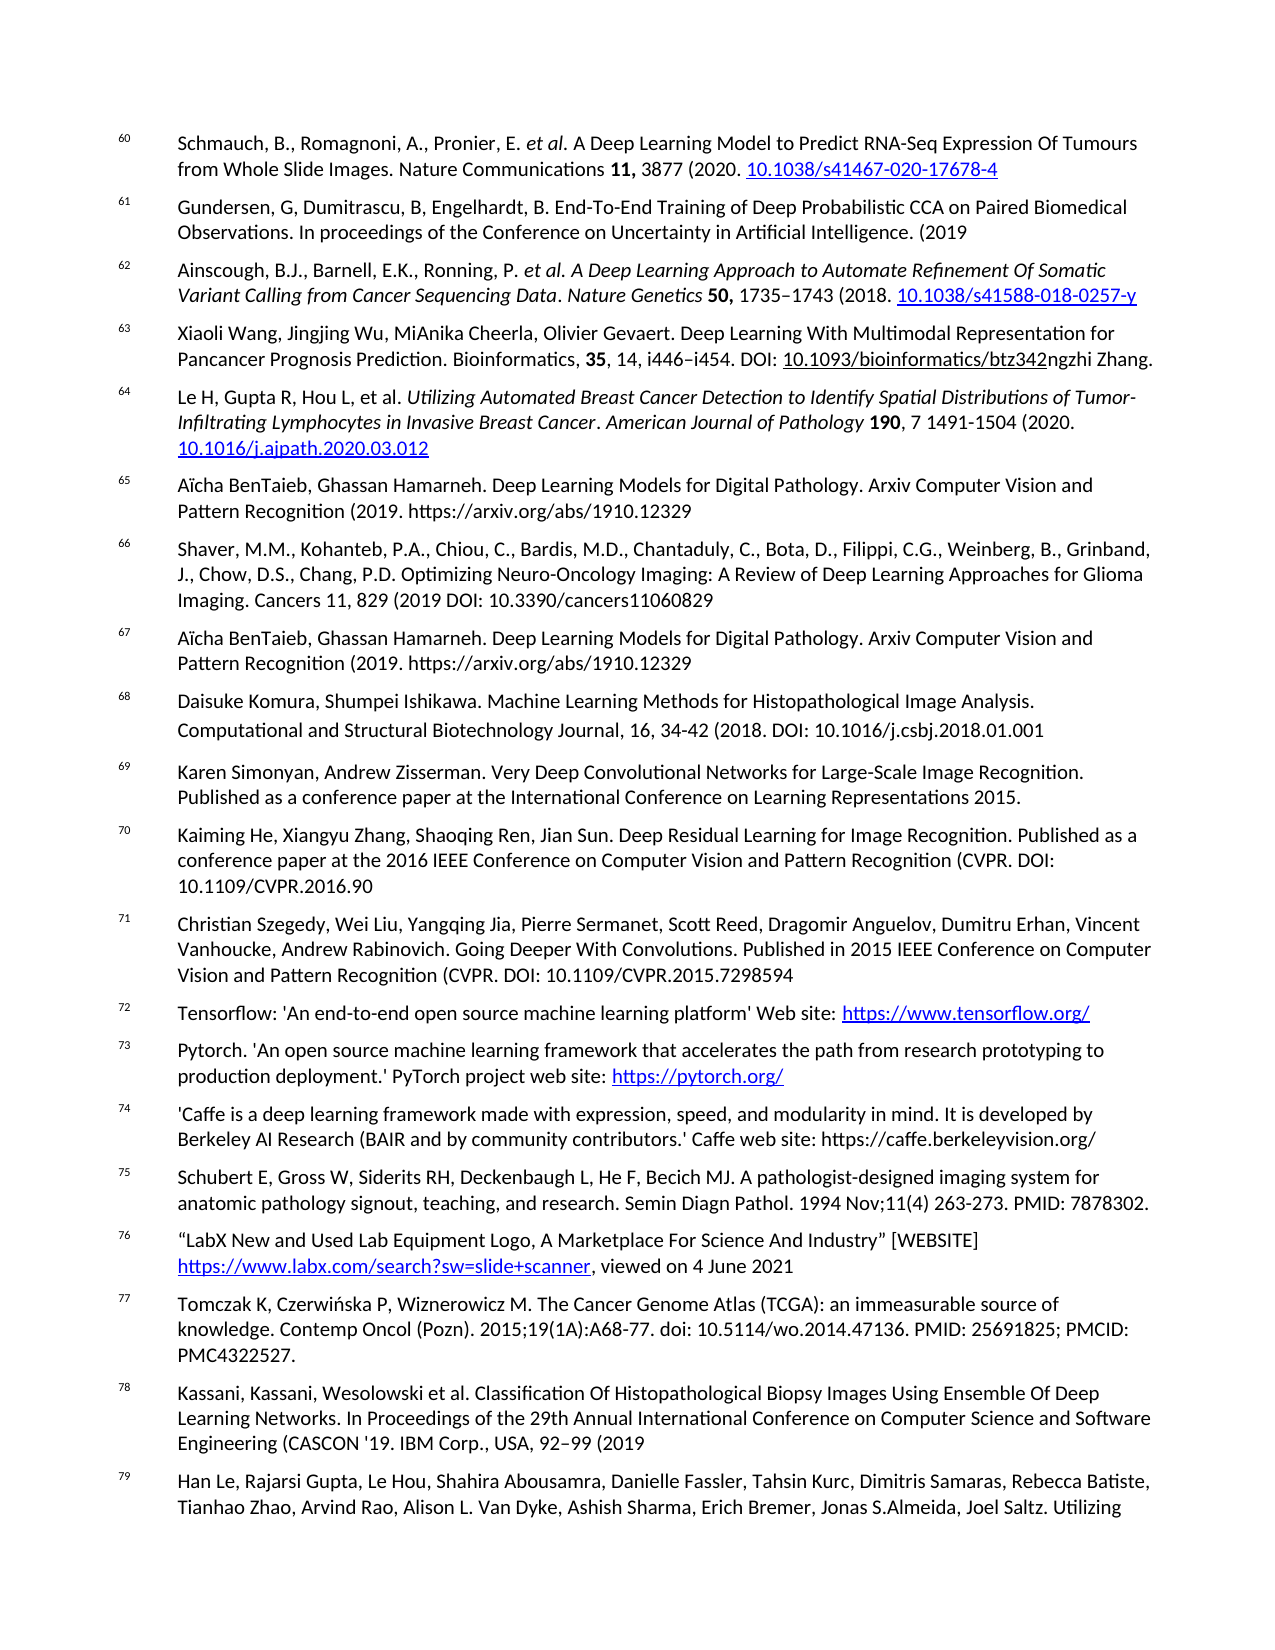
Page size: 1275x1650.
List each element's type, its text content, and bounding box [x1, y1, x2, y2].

text Pytorch. 'An open source machine learning framework that accelerates the path from research prototyping to production deployment.' PyTorch project web site: https://pytorch.org/ [118, 1038, 1157, 1088]
text Schmauch, B., Romagnoni, A., Pronier, E. et al. A Deep Learning Model to Predict RNA-Seq Expression Of Tumours from Whole Slide Images. Nature Communications 11, 3877 (2020. 10.1038/s41467-020-17678-4 [118, 131, 1157, 181]
text Karen Simonyan, Andrew Zisserman. Very Deep Convolutional Networks for Large-Scale Image Recognition. Published as a conference paper at the International Conference on Learning Representations 2015. [118, 759, 1157, 810]
text Daisuke Komura, Shumpei Ishikawa. Machine Learning Methods for Histopathological Image Analysis. Computational and Structural Biotechnology Journal, 16, 34-42 (2018. DOI: 10.1016/j.csbj.2018.01.001 [118, 688, 1157, 743]
text Aïcha BenTaieb, Ghassan Hamarneh. Deep Learning Models for Digital Pathology. Arxiv Computer Vision and Pattern Recognition (2019. https://arxiv.org/abs/1910.12329 [118, 473, 1157, 523]
text Ainscough, B.J., Barnell, E.K., Ronning, P. et al. A Deep Learning Approach to Automate Refinement Of Somatic Variant Calling from Cancer Sequencing Data. Nature Genetics 50, 1735–1743 (2018. 10.1038/s41588-018-0257-y [118, 257, 1157, 308]
text Kaiming He, Xiangyu Zhang, Shaoqing Ren, Jian Sun. Deep Residual Learning for Image Recognition. Published as a conference paper at the 2016 IEEE Conference on Computer Vision and Pattern Recognition (CVPR. DOI: 10.1109/CVPR.2016.90 [118, 822, 1157, 898]
text Schubert E, Gross W, Siderits RH, Deckenbaugh L, He F, Becich MJ. A pathologist-designed imaging system for anatomic pathology signout, teaching, and research. Semin Diagn Pathol. 1994 Nov;11(4) 263-273. PMID: 7878302. [118, 1164, 1157, 1215]
text Shaver, M.M., Kohanteb, P.A., Chiou, C., Bardis, M.D., Chantaduly, C., Bota, D., Filippi, C.G., Weinberg, B., Grinband, J., Chow, D.S., Chang, P.D. Optimizing Neuro-Oncology Imaging: A Review of Deep Learning Approaches for Glioma Imaging. Cancers 11, 829 (2019 DOI: 10.3390/cancers11060829 [118, 536, 1157, 612]
text Tensorflow: 'An end-to-end open source machine learning platform' Web site: https://www.tensorflow.org/ [118, 1000, 1157, 1025]
text Christian Szegedy, Wei Liu, Yangqing Jia, Pierre Sermanet, Scott Reed, Dragomir Anguelov, Dumitru Erhan, Vincent Vanhoucke, Andrew Rabinovich. Going Deeper With Convolutions. Published in 2015 IEEE Conference on Computer Vision and Pattern Recognition (CVPR. DOI: 10.1109/CVPR.2015.7298594 [118, 911, 1157, 987]
text Aïcha BenTaieb, Ghassan Hamarneh. Deep Learning Models for Digital Pathology. Arxiv Computer Vision and Pattern Recognition (2019. https://arxiv.org/abs/1910.12329 [118, 625, 1157, 676]
text Gundersen, G, Dumitrascu, B, Engelhardt, B. End-To-End Training of Deep Probabilistic CCA on Paired Biomedical Observations. In proceedings of the Conference on Uncertainty in Artificial Intelligence. (2019 [118, 194, 1157, 245]
text Le H, Gupta R, Hou L, et al. Utilizing Automated Breast Cancer Detection to Identify Spatial Distributions of Tumor-Infiltrating Lymphocytes in Invasive Breast Cancer. American Journal of Pathology 190, 7 1491-1504 (2020. 10.1016/j.ajpath.2020.03.012 [118, 384, 1157, 460]
text Xiaoli Wang, Jingjing Wu, MiAnika Cheerla, Olivier Gevaert. Deep Learning With Multimodal Representation for Pancancer Prognosis Prediction. Bioinformatics, 35, 14, i446–i454. DOI: 10.1093/bioinformatics/btz342ngzhi Zhang. [118, 321, 1157, 371]
text “LabX New and Used Lab Equipment Logo, A Marketplace For Science And Industry” [WEBSITE] https://www.labx.com/search?sw=slide+scanner, viewed on 4 June 2021 [118, 1228, 1157, 1278]
text Han Le, Rajarsi Gupta, Le Hou, Shahira Abousamra, Danielle Fassler, Tahsin Kurc, Dimitris Samaras, Rebecca Batiste, Tianhao Zhao, Arvind Rao, Alison L. Van Dyke, Ashish Sharma, Erich Bremer, Jonas S.Almeida, Joel Saltz. Utilizing [118, 1468, 1157, 1519]
text Kassani, Kassani, Wesolowski et al. Classification Of Histopathological Biopsy Images Using Ensemble Of Deep Learning Networks. In Proceedings of the 29th Annual International Conference on Computer Science and Software Engineering (CASCON '19. IBM Corp., USA, 92–99 (2019 [118, 1380, 1157, 1456]
text 'Caffe is a deep learning framework made with expression, speed, and modularity in mind. It is developed by Berkeley AI Research (BAIR and by community contributors.' Caffe web site: https://caffe.berkeleyvision.org/ [118, 1101, 1157, 1152]
text Tomczak K, Czerwińska P, Wiznerowicz M. The Cancer Genome Atlas (TCGA): an immeasurable source of knowledge. Contemp Oncol (Pozn). 2015;19(1A):A68-77. doi: 10.5114/wo.2014.47136. PMID: 25691825; PMCID: PMC4322527. [118, 1291, 1157, 1367]
